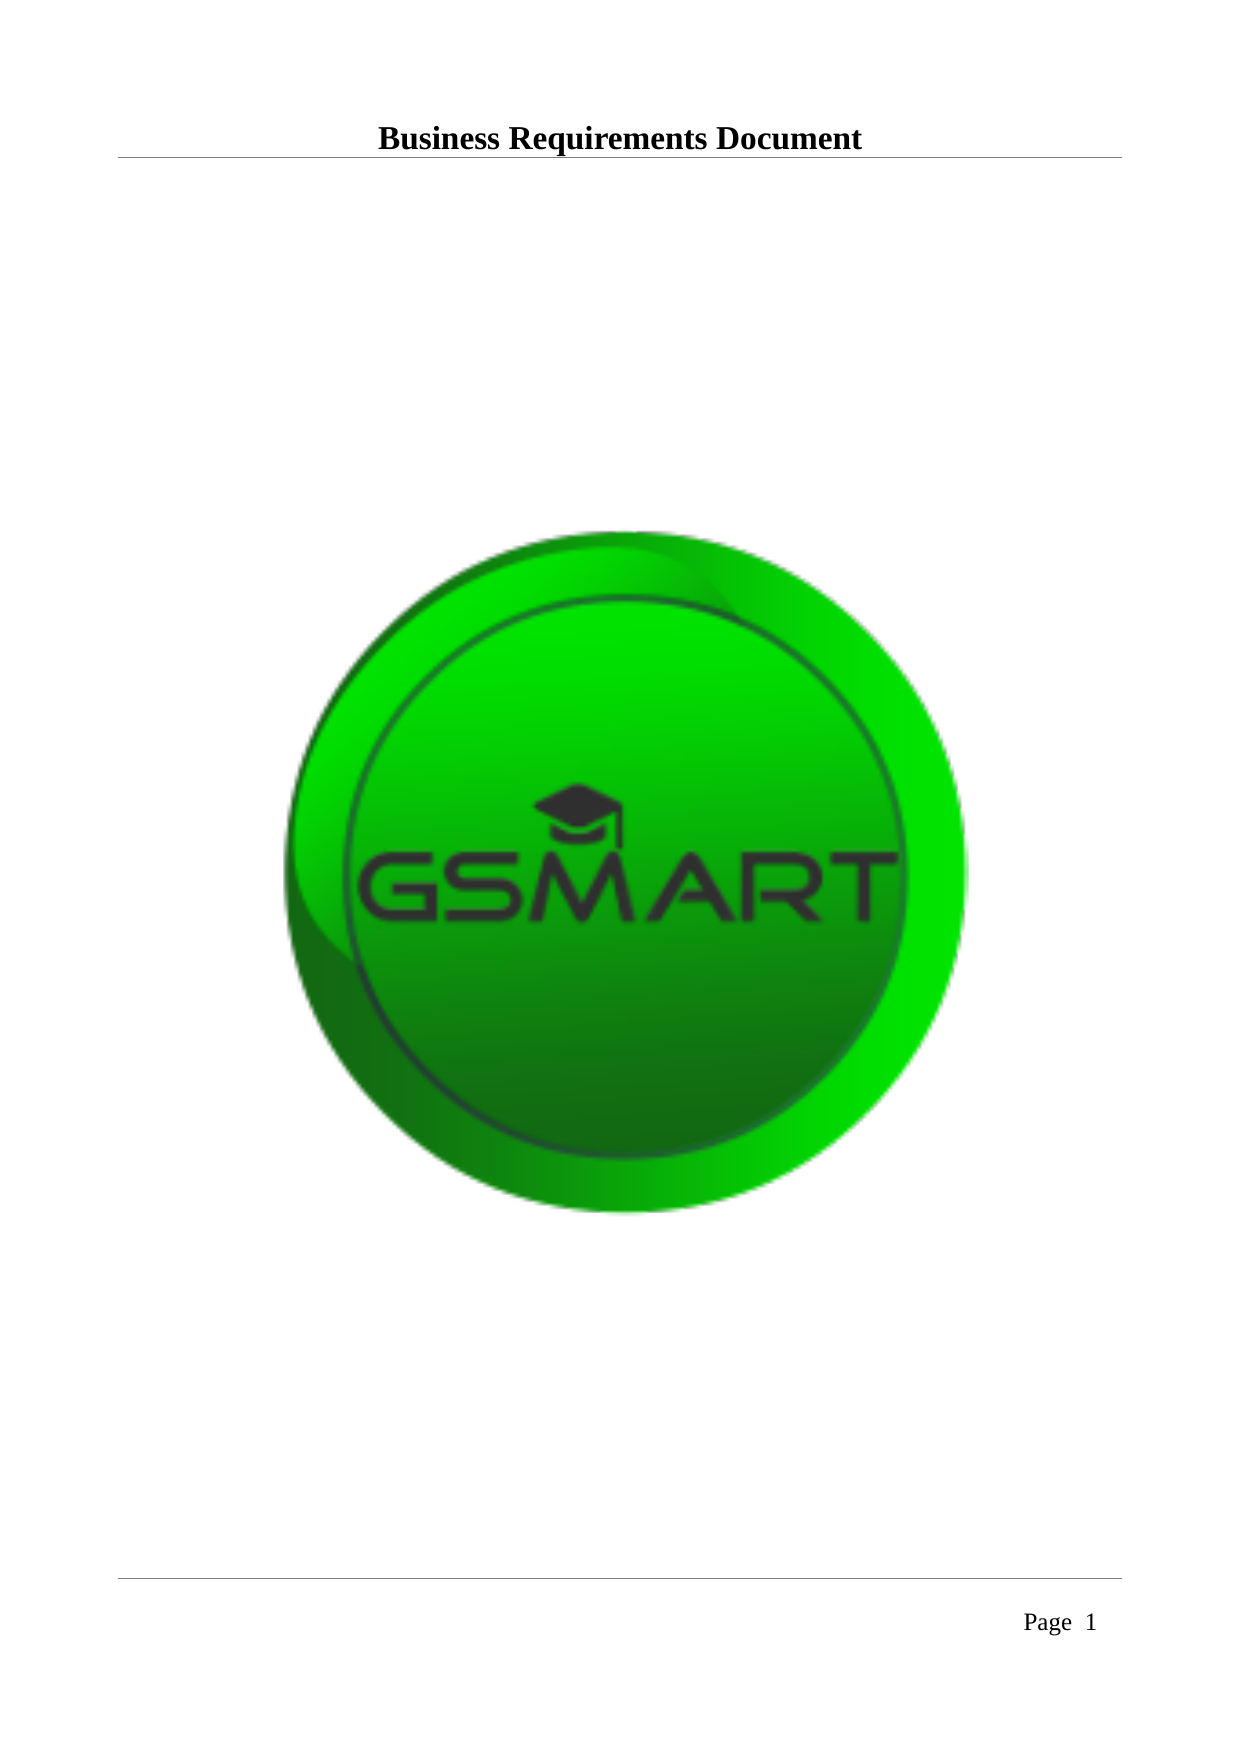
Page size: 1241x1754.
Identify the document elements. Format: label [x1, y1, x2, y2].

picture [271, 526, 969, 1224]
